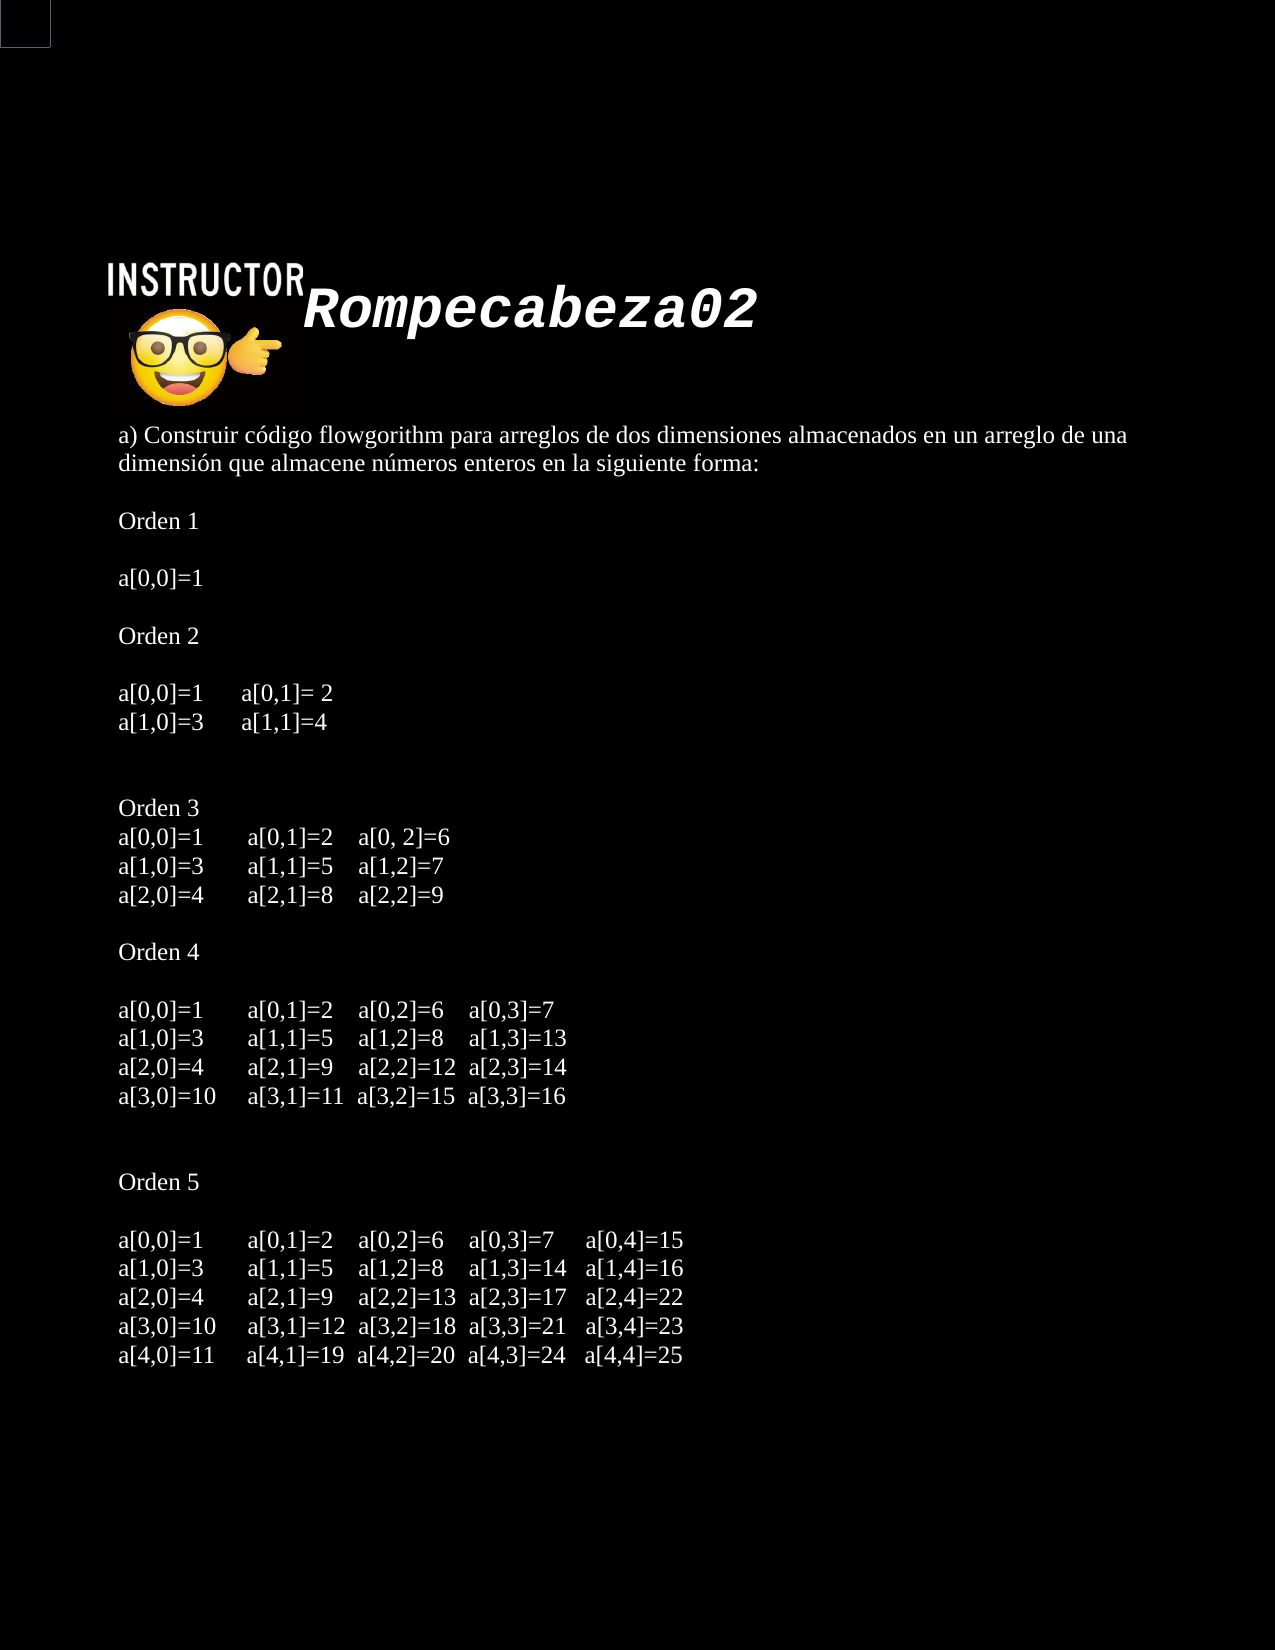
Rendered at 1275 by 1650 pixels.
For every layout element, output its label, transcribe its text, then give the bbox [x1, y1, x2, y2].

text a[3,0]=10 a[3,1]=11 a[3,2]=15 a[3,3]=16 [118, 1081, 1157, 1110]
text a[0,0]=1 a[0,1]= 2 [118, 678, 1157, 707]
text Orden 5 [118, 1167, 1157, 1196]
text Orden 4 [118, 937, 1157, 966]
text a) Construir código flowgorithm para arreglos de dos dimensiones almacenados en un arreglo de una dimensión que almacene números enteros en la siguiente forma: [118, 420, 1157, 477]
text a[1,0]=3 a[1,1]=4 [118, 707, 1157, 736]
text a[0,0]=1 [118, 563, 1157, 592]
text a[0,0]=1 a[0,1]=2 a[0,2]=6 a[0,3]=7 [118, 995, 1157, 1023]
text Orden 3 [118, 793, 1157, 822]
text a[2,0]=4 a[2,1]=9 a[2,2]=12 a[2,3]=14 [118, 1052, 1157, 1081]
text Orden 1 [118, 506, 1157, 535]
text a[2,0]=4 a[2,1]=9 a[2,2]=13 a[2,3]=17 a[2,4]=22 [118, 1282, 1157, 1311]
text Orden 2 [118, 621, 1157, 650]
text a[1,0]=3 a[1,1]=5 a[1,2]=8 a[1,3]=14 a[1,4]=16 [118, 1253, 1157, 1282]
text a[1,0]=3 a[1,1]=5 a[1,2]=8 a[1,3]=13 [118, 1023, 1157, 1052]
picture [104, 258, 304, 409]
text a[3,0]=10 a[3,1]=12 a[3,2]=18 a[3,3]=21 a[3,4]=23 [118, 1311, 1157, 1340]
text Rompecabeza02 [304, 279, 1157, 345]
text a[1,0]=3 a[1,1]=5 a[1,2]=7 [118, 851, 1157, 880]
text a[0,0]=1 a[0,1]=2 a[0, 2]=6 [118, 822, 1157, 851]
text a[0,0]=1 a[0,1]=2 a[0,2]=6 a[0,3]=7 a[0,4]=15 [118, 1225, 1157, 1253]
text a[2,0]=4 a[2,1]=8 a[2,2]=9 [118, 880, 1157, 908]
text a[4,0]=11 a[4,1]=19 a[4,2]=20 a[4,3]=24 a[4,4]=25 [118, 1340, 1157, 1368]
